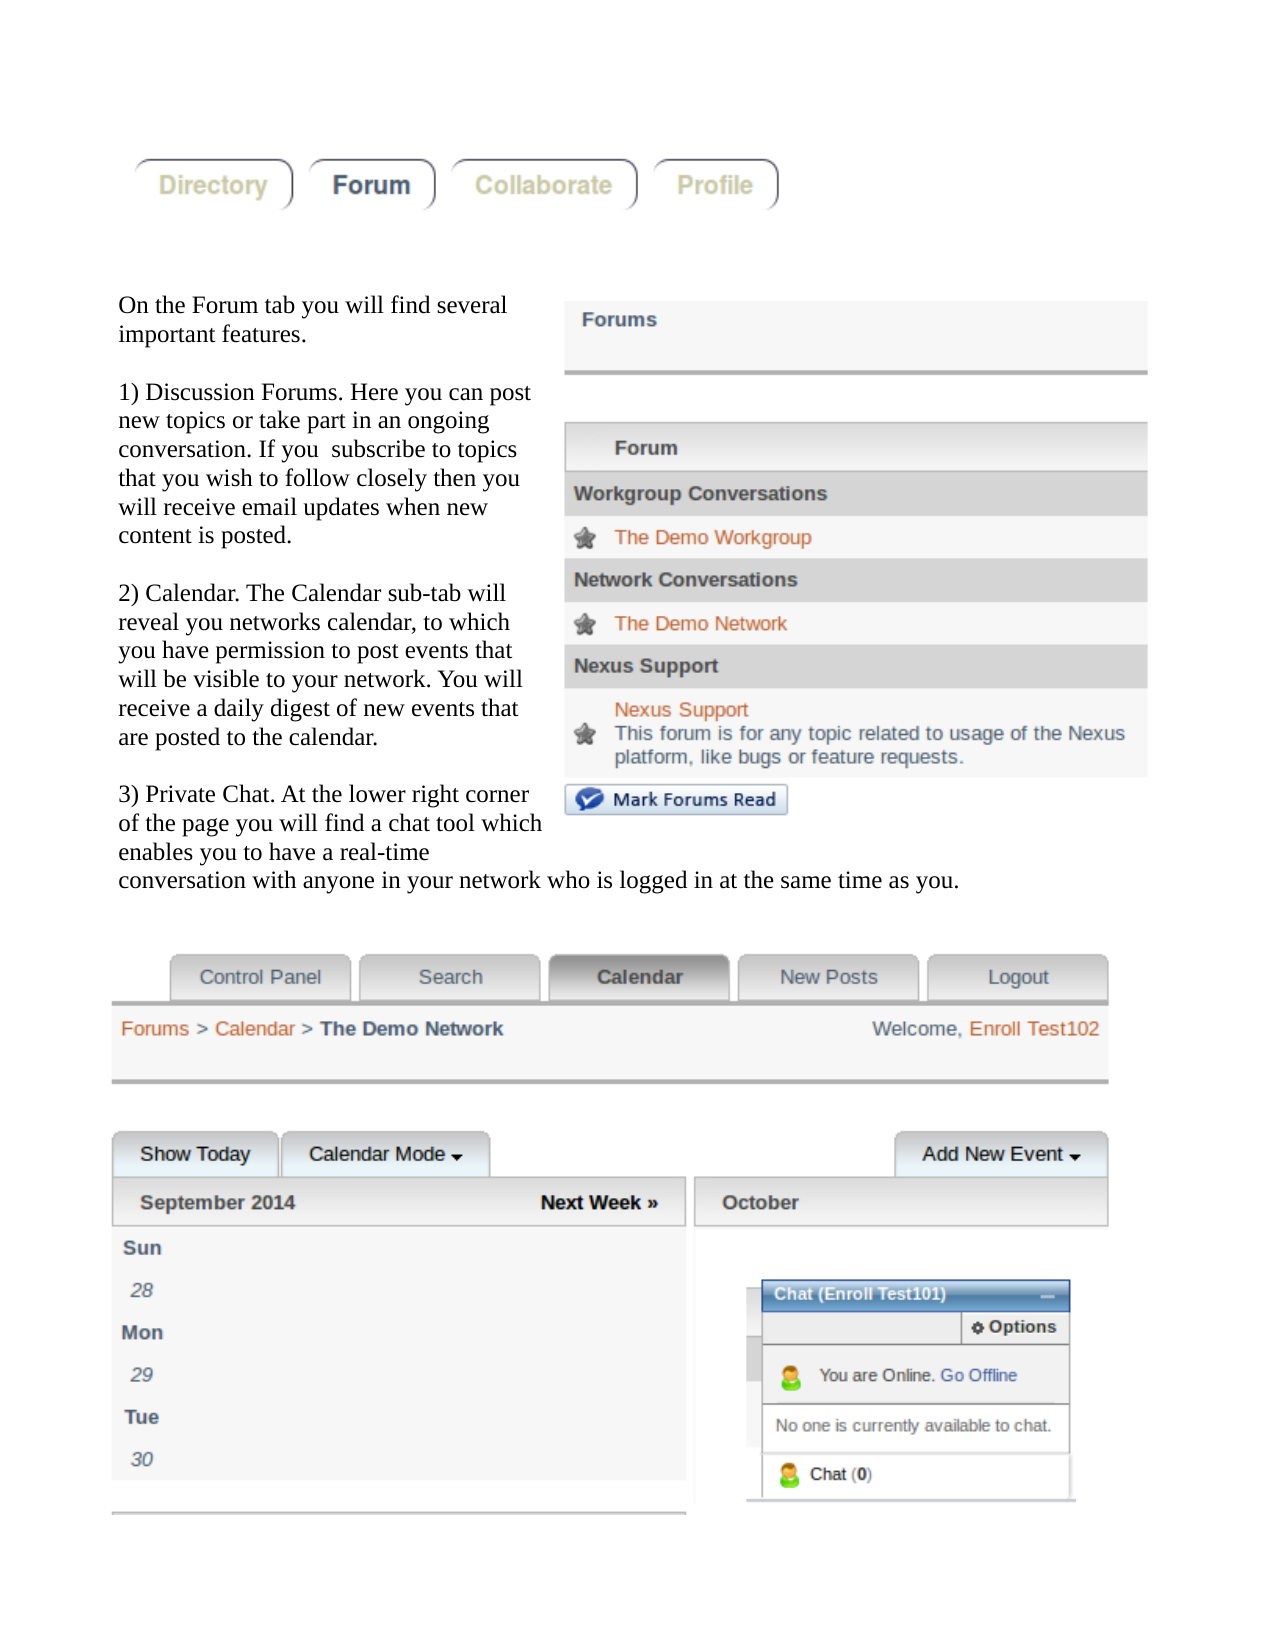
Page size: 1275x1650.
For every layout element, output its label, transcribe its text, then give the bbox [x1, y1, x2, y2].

text 2) Calendar. The Calendar sub-tab will reveal you networks calendar, to which you have permission to post events that will be visible to your network. You will receive a daily digest of new events that are posted to the calendar. [118, 578, 546, 751]
picture [118, 145, 804, 230]
text On the Forum tab you will find several important features. [118, 291, 1157, 348]
picture [98, 934, 1133, 1515]
text 1) Discussion Forums. Here you can post new topics or take part in an ongoing conversation. If you subscribe to topics that you wish to follow closely then you will receive email updates when new content is posted. [118, 377, 546, 549]
text 3) Private Chat. At the lower right corner of the page you will find a chat tool which enables you to have a real-time conversation with anyone in your network who is logged in at the same time as you. [118, 779, 1157, 894]
picture [546, 301, 1148, 850]
